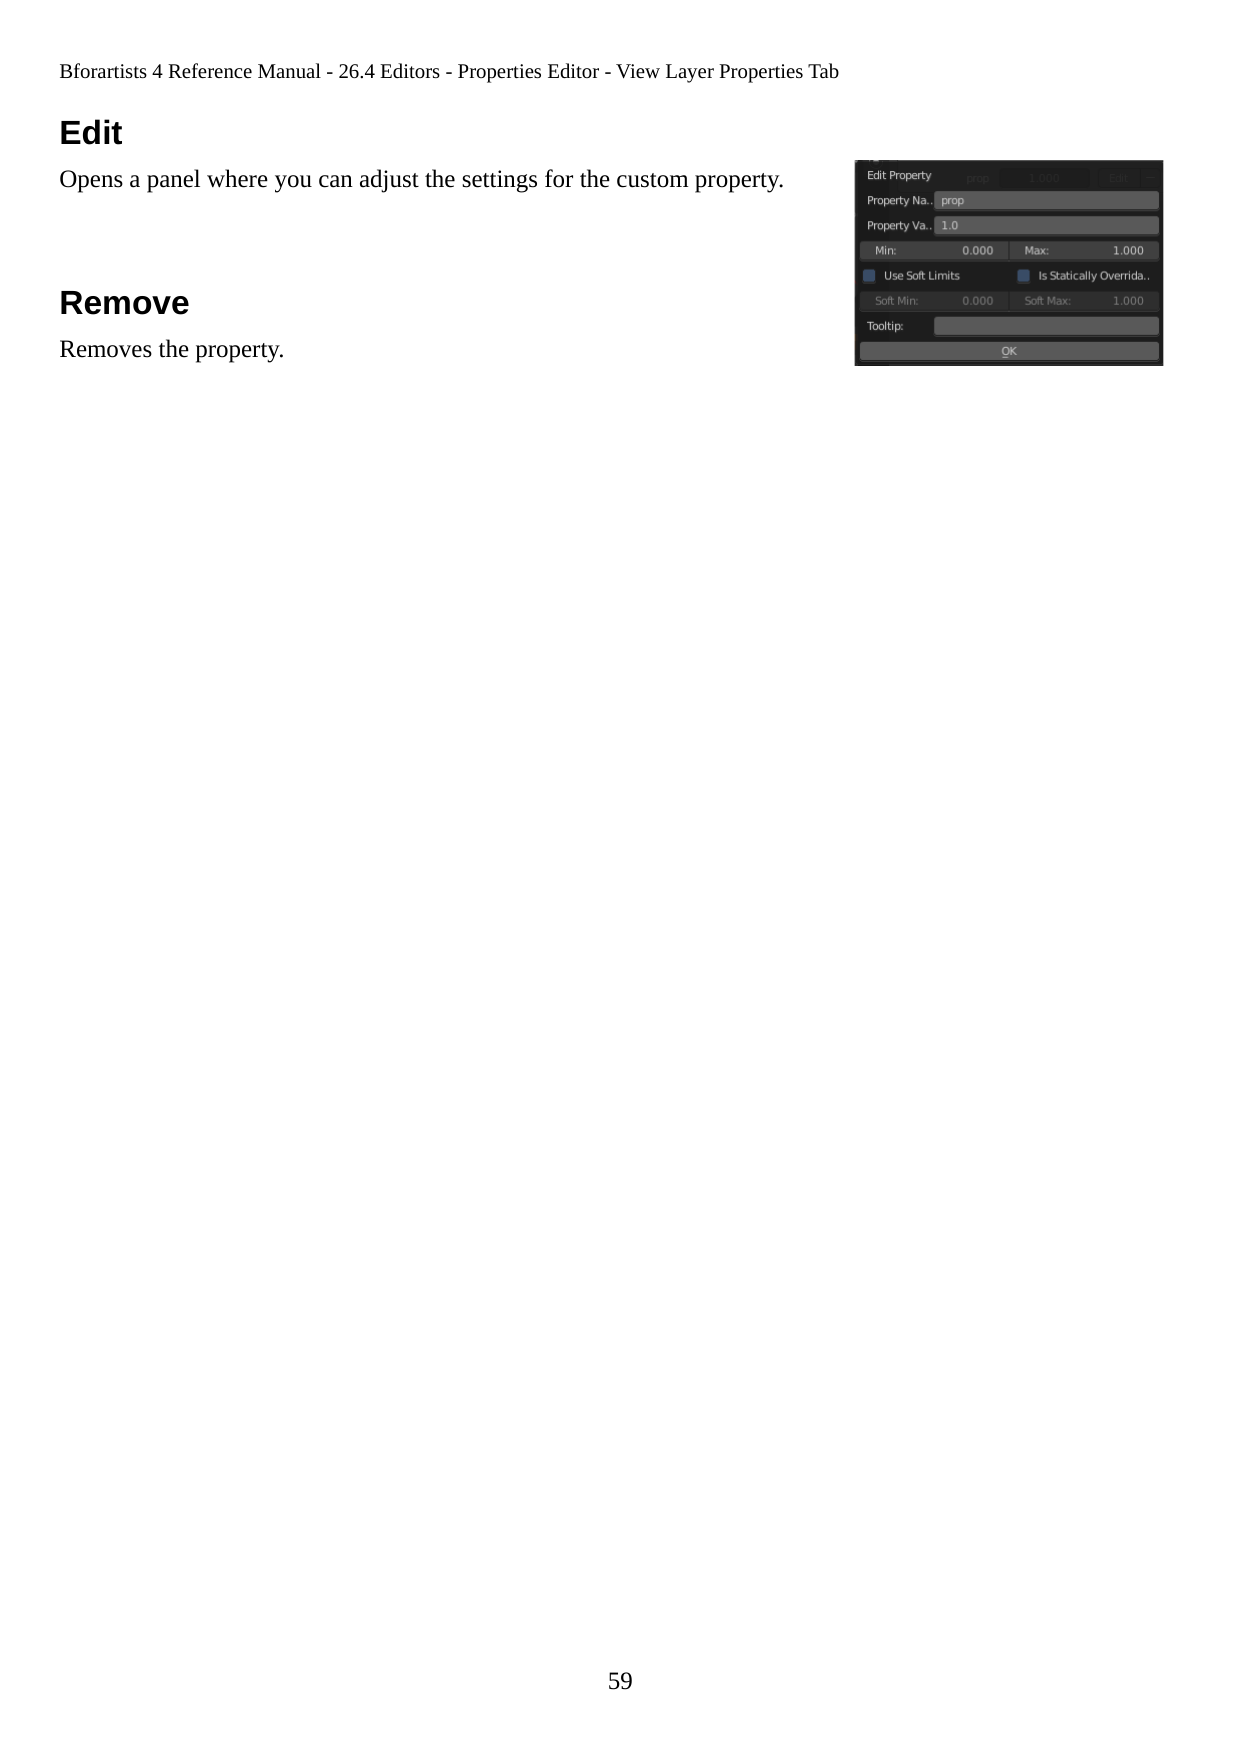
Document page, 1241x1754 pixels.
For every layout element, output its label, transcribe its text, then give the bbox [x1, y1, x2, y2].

text Opens a panel where you can adjust the settings for the custom property. [59, 164, 854, 192]
text [1164, 334, 1181, 363]
subtitle [1164, 283, 1181, 321]
subtitle Edit [59, 113, 1181, 151]
subtitle Remove [59, 283, 854, 321]
text Removes the property. [59, 334, 854, 363]
picture [854, 160, 1164, 366]
